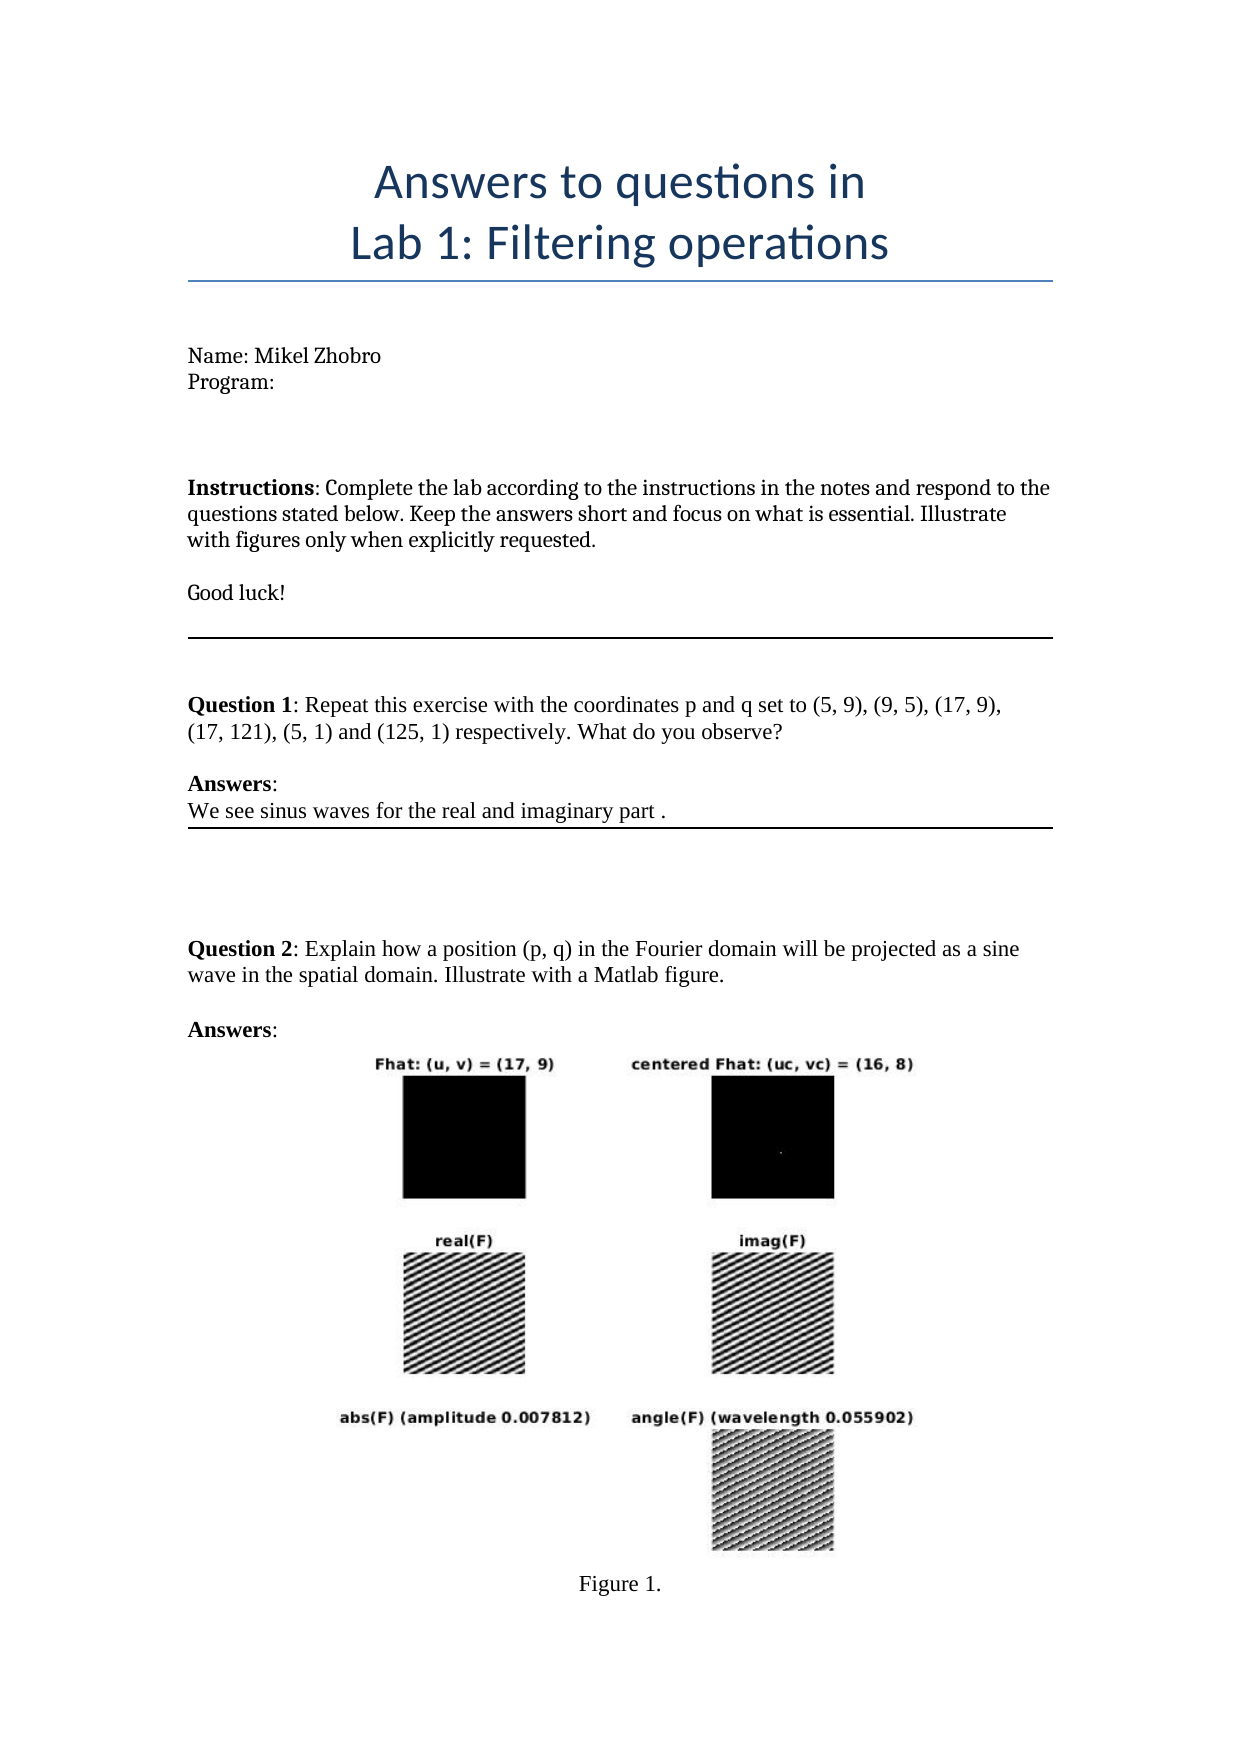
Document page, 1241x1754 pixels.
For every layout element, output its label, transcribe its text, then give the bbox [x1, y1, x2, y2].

text Question 1: Repeat this exercise with the coordinates p and q set to (5, 9), (9, 5), (17, 9), [187, 691, 1053, 718]
text Question 2: Explain how a position (p, q) in the Fourier domain will be projected as a sine wave in the spatial domain. Illustrate with a Matlab figure. [187, 935, 1053, 987]
text We see sinus waves for the real and imaginary part . [187, 797, 1053, 829]
text Name: Mikel Zhobro Program: [187, 342, 1053, 395]
text (17, 121), (5, 1) and (125, 1) respectively. What do you observe? [187, 718, 1053, 744]
title Lab 1: Filtering operations [187, 211, 1053, 282]
text Answers: [187, 1016, 1053, 1043]
text Instructions: Complete the lab according to the instructions in the notes and respond to the questions stated below. Keep the answers short and focus on what is essential. Illustrate with figures only when explicitly requested. [187, 474, 1053, 553]
text Answers: [187, 770, 1053, 797]
picture [326, 1056, 922, 1558]
title Answers to questions in [187, 150, 1053, 211]
text Figure 1. [187, 1570, 1053, 1596]
text Good luck! [187, 580, 1053, 606]
